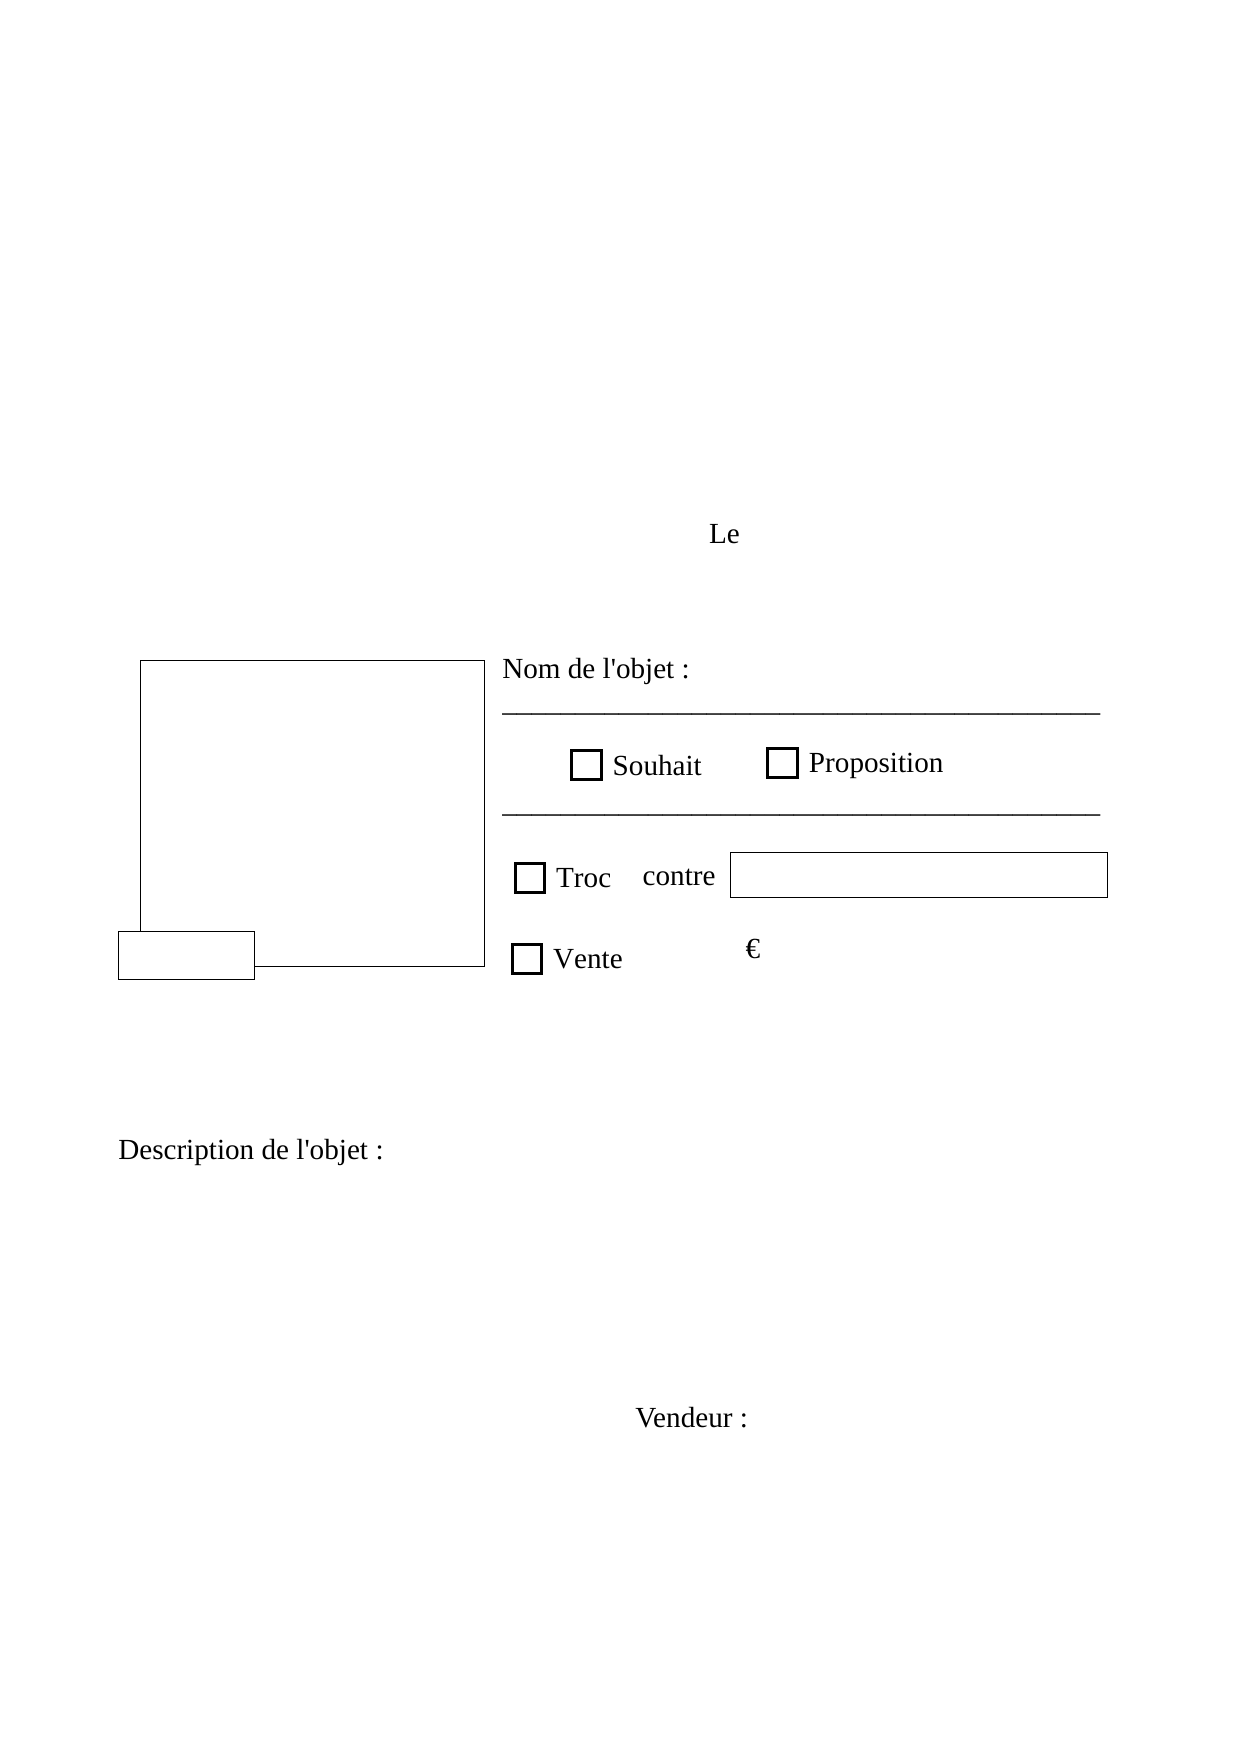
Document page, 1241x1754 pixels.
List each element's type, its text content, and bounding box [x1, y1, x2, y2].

text Description de l'objet : [118, 1132, 1122, 1166]
text € [485, 931, 1122, 964]
text _________________________________________ [485, 785, 1122, 818]
text [118, 517, 134, 550]
text [1086, 651, 1122, 684]
text _________________________________________ [485, 684, 1122, 718]
text Le [532, 517, 756, 550]
text [118, 852, 140, 897]
text contre [485, 852, 730, 897]
text [1108, 852, 1122, 897]
text [1078, 517, 1122, 550]
text Vendeur : [118, 1401, 1122, 1434]
text Nom de l'objet : [118, 651, 721, 684]
